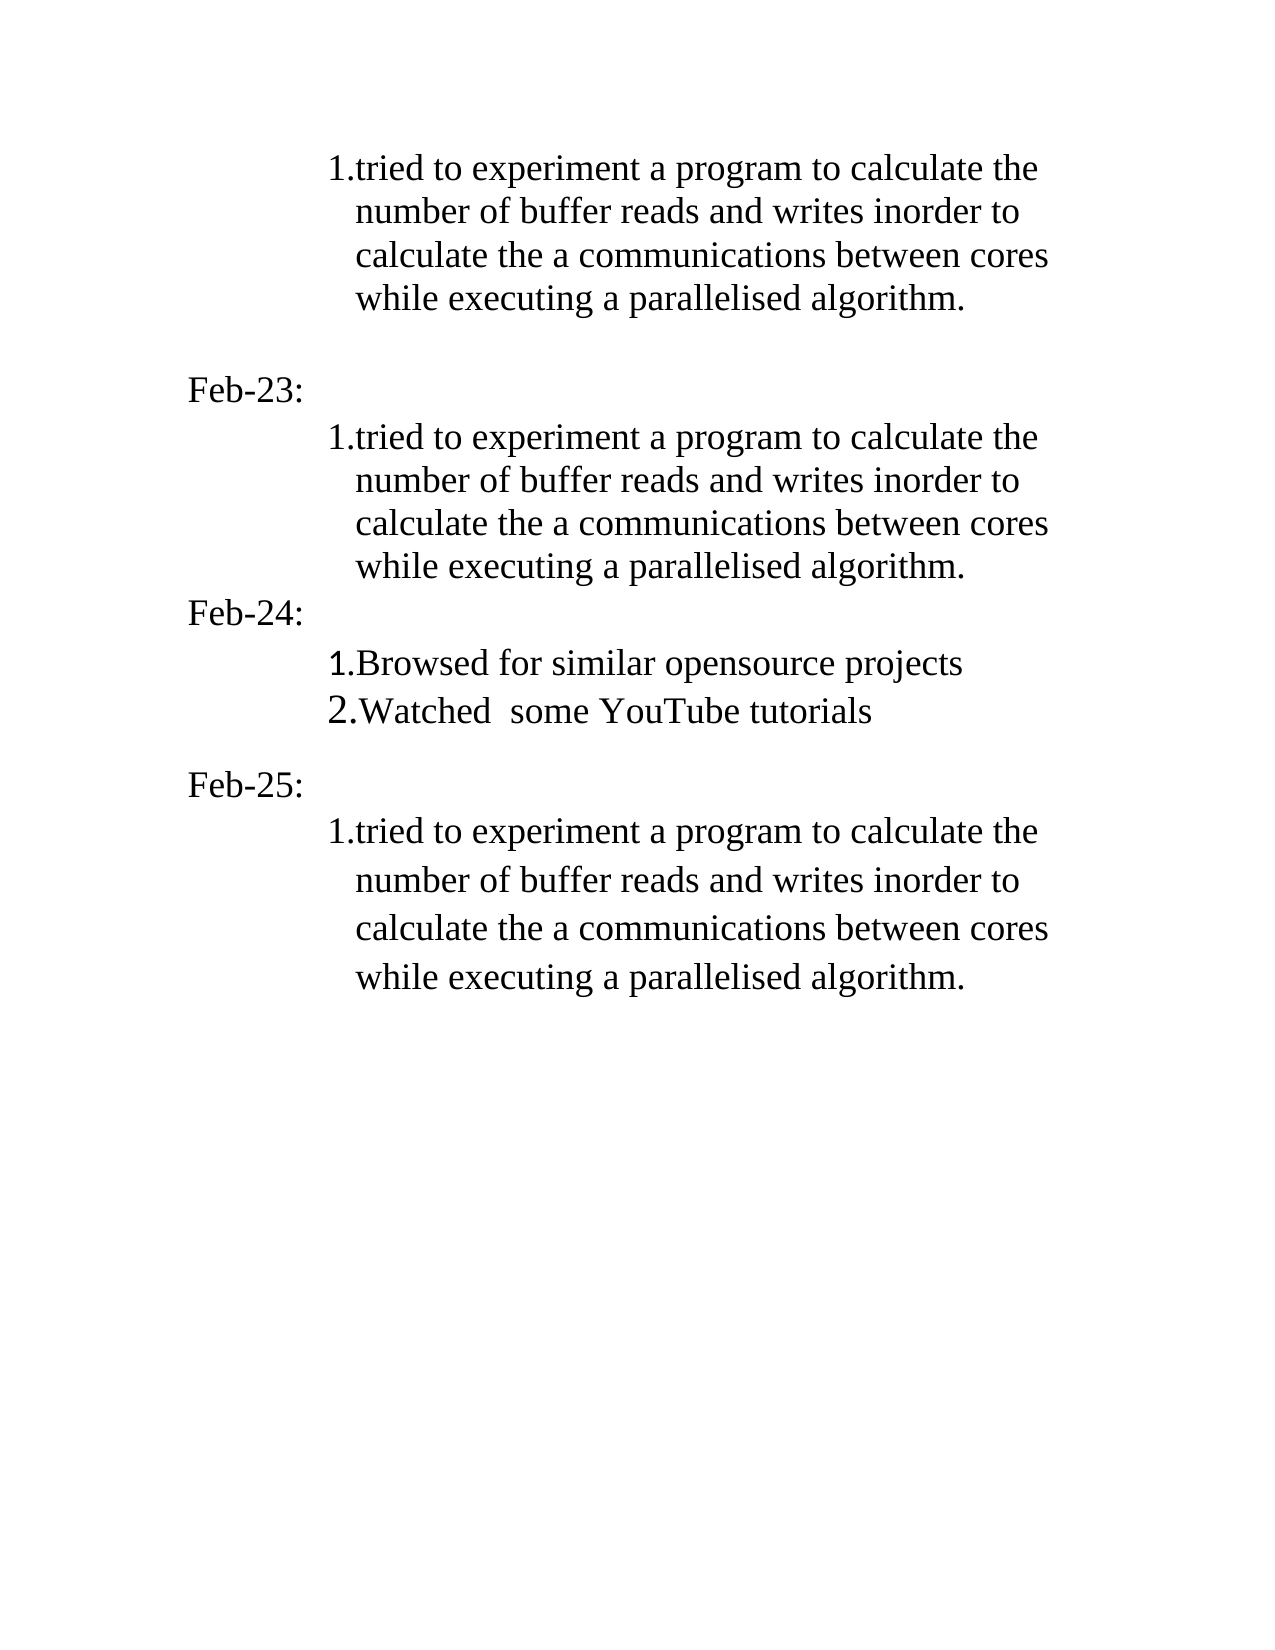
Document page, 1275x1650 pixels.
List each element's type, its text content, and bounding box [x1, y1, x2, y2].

text Feb-23: [187, 368, 1125, 411]
text Feb-25: [187, 762, 1125, 805]
text 1.tried to experiment a program to calculate the number of buffer reads and writes inorder to calculate the a communications between cores while executing a parallelised algorithm. [187, 146, 1125, 318]
text 1.tried to experiment a program to calculate the number of buffer reads and writes inorder to calculate the a communications between cores while executing a parallelised algorithm. [187, 808, 1125, 998]
text Feb-24: [187, 590, 1125, 633]
text 1.Browsed for similar opensource projects 2.Watched some YouTube tutorials [187, 636, 1125, 733]
text 1.tried to experiment a program to calculate the number of buffer reads and writes inorder to calculate the a communications between cores while executing a parallelised algorithm. [187, 414, 1125, 587]
